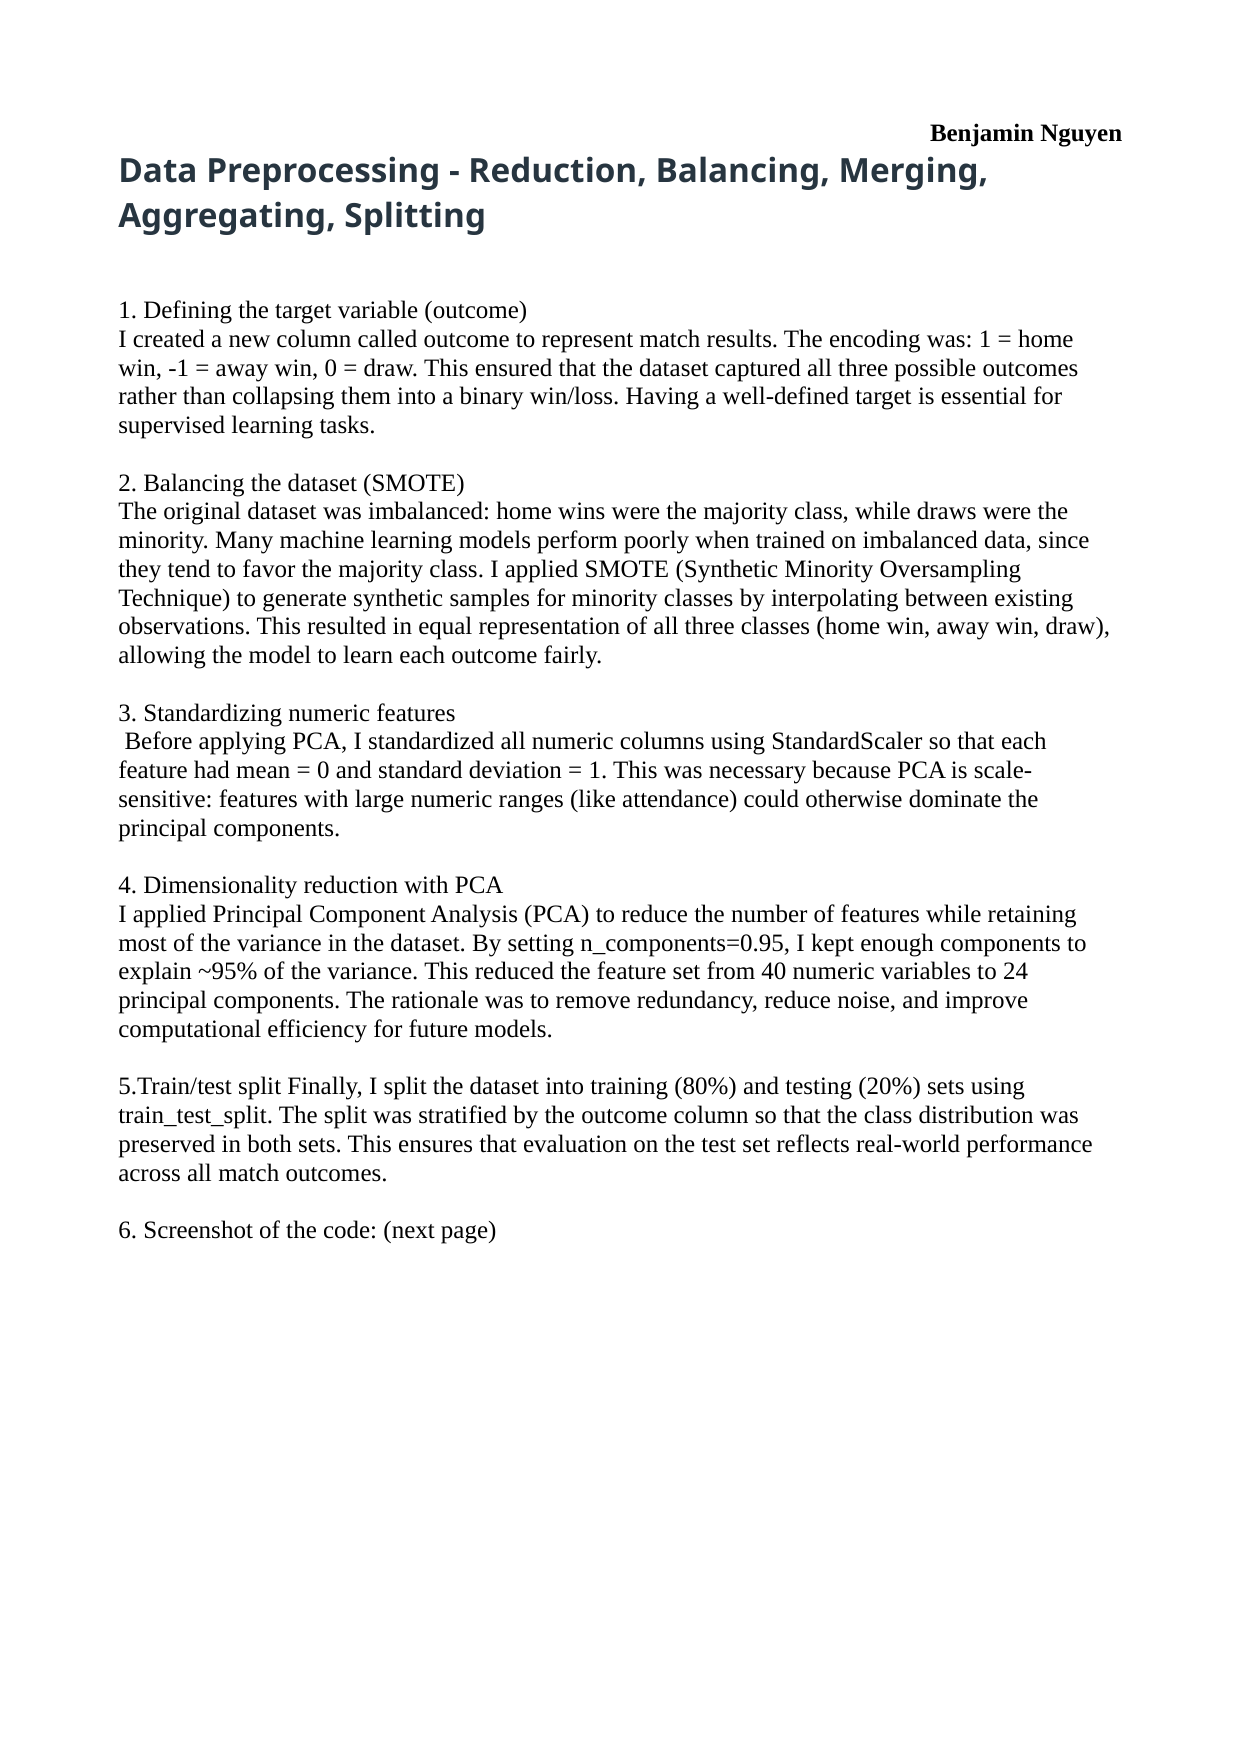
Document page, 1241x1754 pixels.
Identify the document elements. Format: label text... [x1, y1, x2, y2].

text Data Preprocessing - Reduction, Balancing, Merging, Aggregating, Splitting [118, 147, 1122, 238]
text 1. Defining the target variable (outcome) [118, 295, 1122, 324]
text I created a new column called outcome to represent match results. The encoding was: 1 = home win, -1 = away win, 0 = draw. This ensured that the dataset captured all three possible outcomes rather than collapsing them into a binary win/loss. Having a well-defined target is essential for supervised learning tasks. [118, 324, 1122, 439]
text Benjamin Nguyen [118, 118, 1122, 147]
text 6. Screenshot of the code: (next page) [118, 1215, 1122, 1244]
text The original dataset was imbalanced: home wins were the majority class, while draws were the minority. Many machine learning models perform poorly when trained on imbalanced data, since they tend to favor the majority class. I applied SMOTE (Synthetic Minority Oversampling Technique) to generate synthetic samples for minority classes by interpolating between existing observations. This resulted in equal representation of all three classes (home win, away win, draw), allowing the model to learn each outcome fairly. [118, 496, 1122, 669]
text 4. Dimensionality reduction with PCA [118, 870, 1122, 899]
text 2. Balancing the dataset (SMOTE) [118, 468, 1122, 496]
text I applied Principal Component Analysis (PCA) to reduce the number of features while retaining most of the variance in the dataset. By setting n_components=0.95, I kept enough components to explain ~95% of the variance. This reduced the feature set from 40 numeric variables to 24 principal components. The rationale was to remove redundancy, reduce noise, and improve computational efficiency for future models. [118, 899, 1122, 1043]
text Before applying PCA, I standardized all numeric columns using StandardScaler so that each feature had mean = 0 and standard deviation = 1. This was necessary because PCA is scale-sensitive: features with large numeric ranges (like attendance) could otherwise dominate the principal components. [118, 726, 1122, 841]
text 5.Train/test split Finally, I split the dataset into training (80%) and testing (20%) sets using train_test_split. The split was stratified by the outcome column so that the class distribution was preserved in both sets. This ensures that evaluation on the test set reflects real-world performance across all match outcomes. [118, 1071, 1122, 1186]
text 3. Standardizing numeric features [118, 698, 1122, 726]
